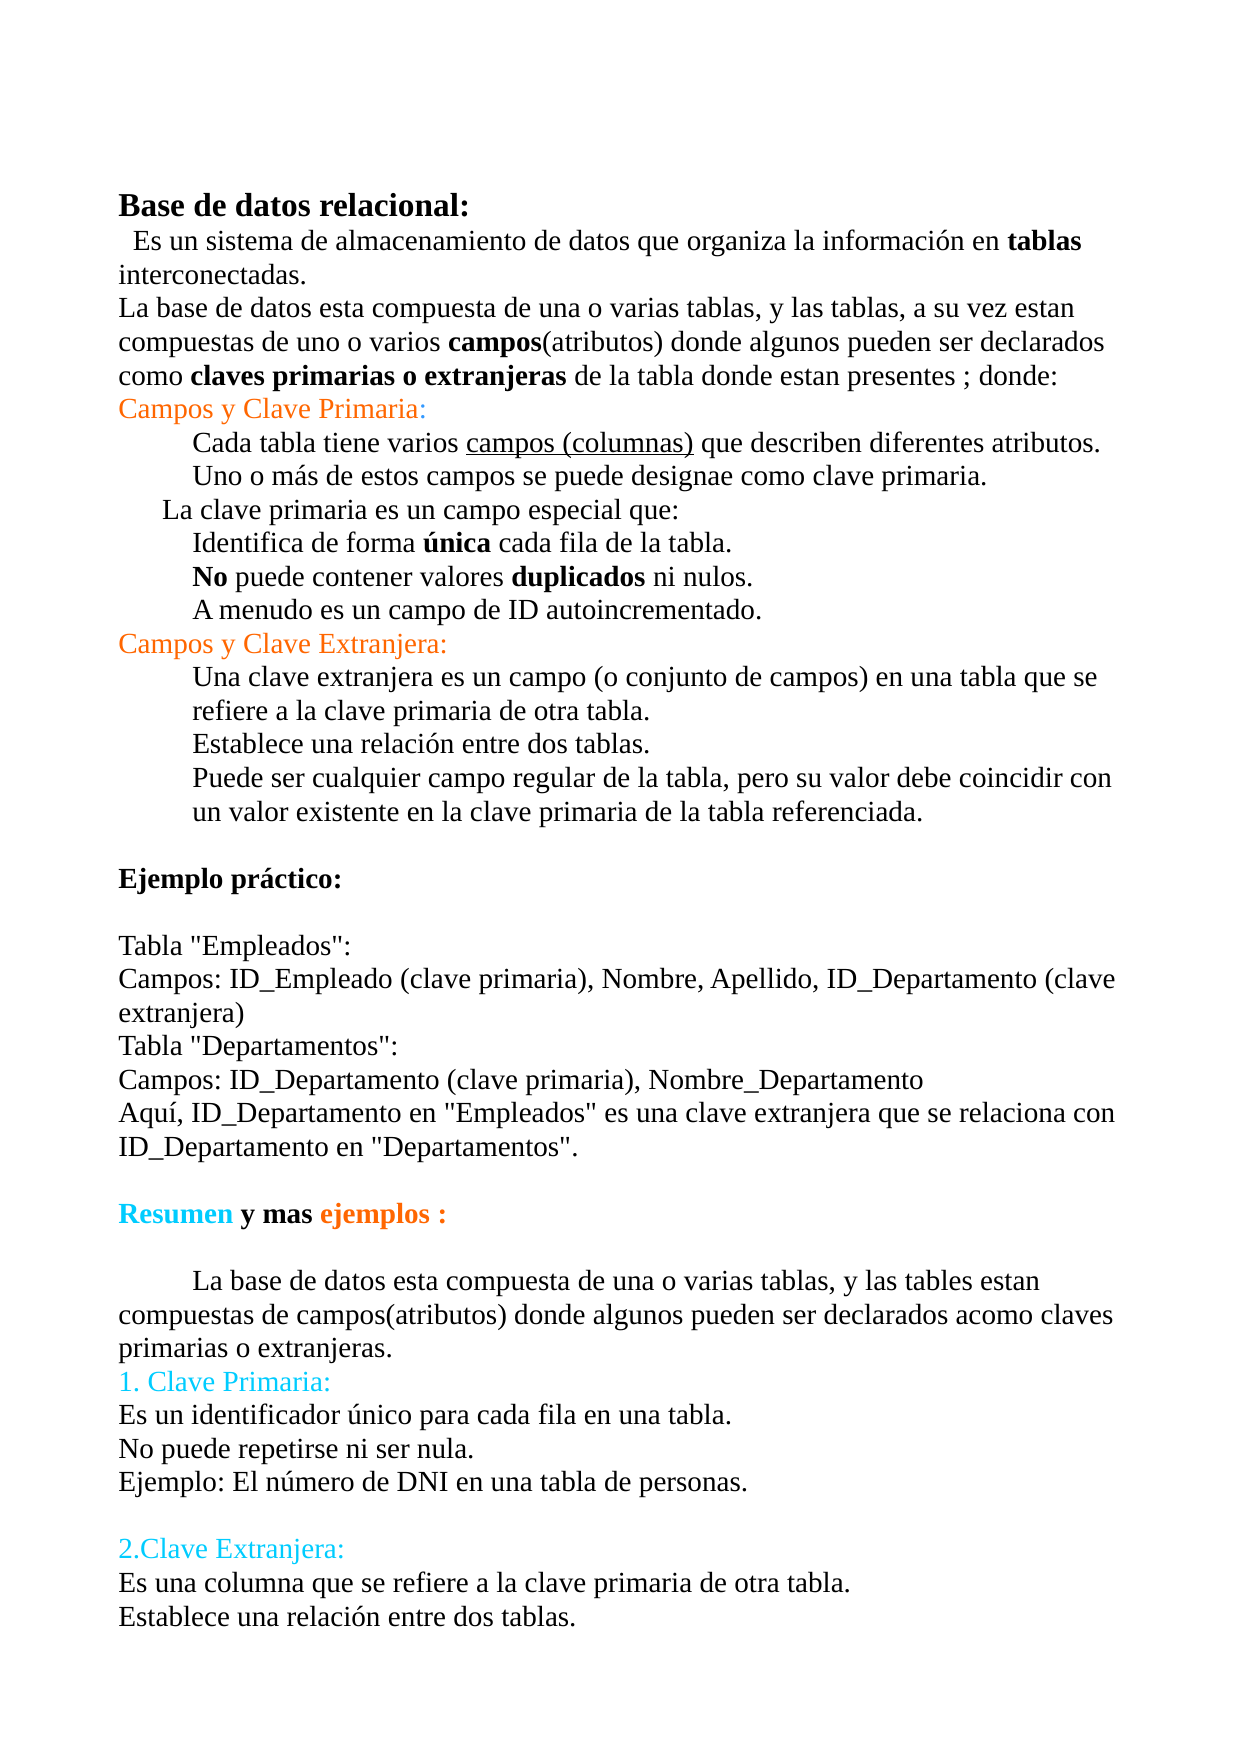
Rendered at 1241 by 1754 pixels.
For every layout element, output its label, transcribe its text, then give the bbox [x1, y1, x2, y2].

text Resumen y mas ejemplos : [118, 1196, 1122, 1230]
text La clave primaria es un campo especial que: [118, 492, 1122, 525]
text 2.Clave Extranjera: [118, 1532, 1122, 1565]
text La base de datos esta compuesta de una o varias tablas, y las tablas, a su vez estan compuestas de uno o varios campos(atributos) donde algunos pueden ser declarados como claves primarias o extranjeras de la tabla donde estan presentes ; donde: [118, 291, 1122, 391]
text Una clave extranjera es un campo (o conjunto de campos) en una tabla que se refiere a la clave primaria de otra tabla. [118, 659, 1122, 727]
text La base de datos esta compuesta de una o varias tablas, y las tables estan compuestas de campos(atributos) donde algunos pueden ser declarados acomo claves primarias o extranjeras. [118, 1263, 1122, 1364]
text Uno o más de estos campos se puede designae como clave primaria. [118, 458, 1122, 492]
text No puede contener valores duplicados ni nulos. [118, 559, 1122, 592]
text Tabla "Departamentos": [118, 1028, 1122, 1062]
text Tabla "Empleados": [118, 928, 1122, 961]
text Establece una relación entre dos tablas. [118, 727, 1122, 760]
text No puede repetirse ni ser nula. [118, 1431, 1122, 1464]
text A menudo es un campo de ID autoincrementado. [118, 592, 1122, 626]
text Puede ser cualquier campo regular de la tabla, pero su valor debe coincidir con un valor existente en la clave primaria de la tabla referenciada. [118, 760, 1122, 827]
text Campos y Clave Primaria: [118, 391, 1122, 425]
text Aquí, ID_Departamento en "Empleados" es una clave extranjera que se relaciona con ID_Departamento en "Departamentos". [118, 1096, 1122, 1163]
text Cada tabla tiene varios campos (columnas) que describen diferentes atributos. [118, 425, 1122, 458]
text Base de datos relacional: [118, 185, 1122, 223]
text 1. Clave Primaria: [118, 1364, 1122, 1397]
text Es un sistema de almacenamiento de datos que organiza la información en tablas interconectadas. [118, 223, 1122, 291]
text Campos: ID_Departamento (clave primaria), Nombre_Departamento [118, 1062, 1122, 1096]
text Campos y Clave Extranjera: [118, 626, 1122, 659]
text Campos: ID_Empleado (clave primaria), Nombre, Apellido, ID_Departamento (clave extranjera) [118, 961, 1122, 1028]
text Es una columna que se refiere a la clave primaria de otra tabla. [118, 1565, 1122, 1599]
text Identifica de forma única cada fila de la tabla. [118, 525, 1122, 559]
text Ejemplo práctico: [118, 861, 1122, 894]
text Ejemplo: El número de DNI en una tabla de personas. [118, 1464, 1122, 1498]
text Establece una relación entre dos tablas. [118, 1599, 1122, 1632]
text Es un identificador único para cada fila en una tabla. [118, 1397, 1122, 1431]
